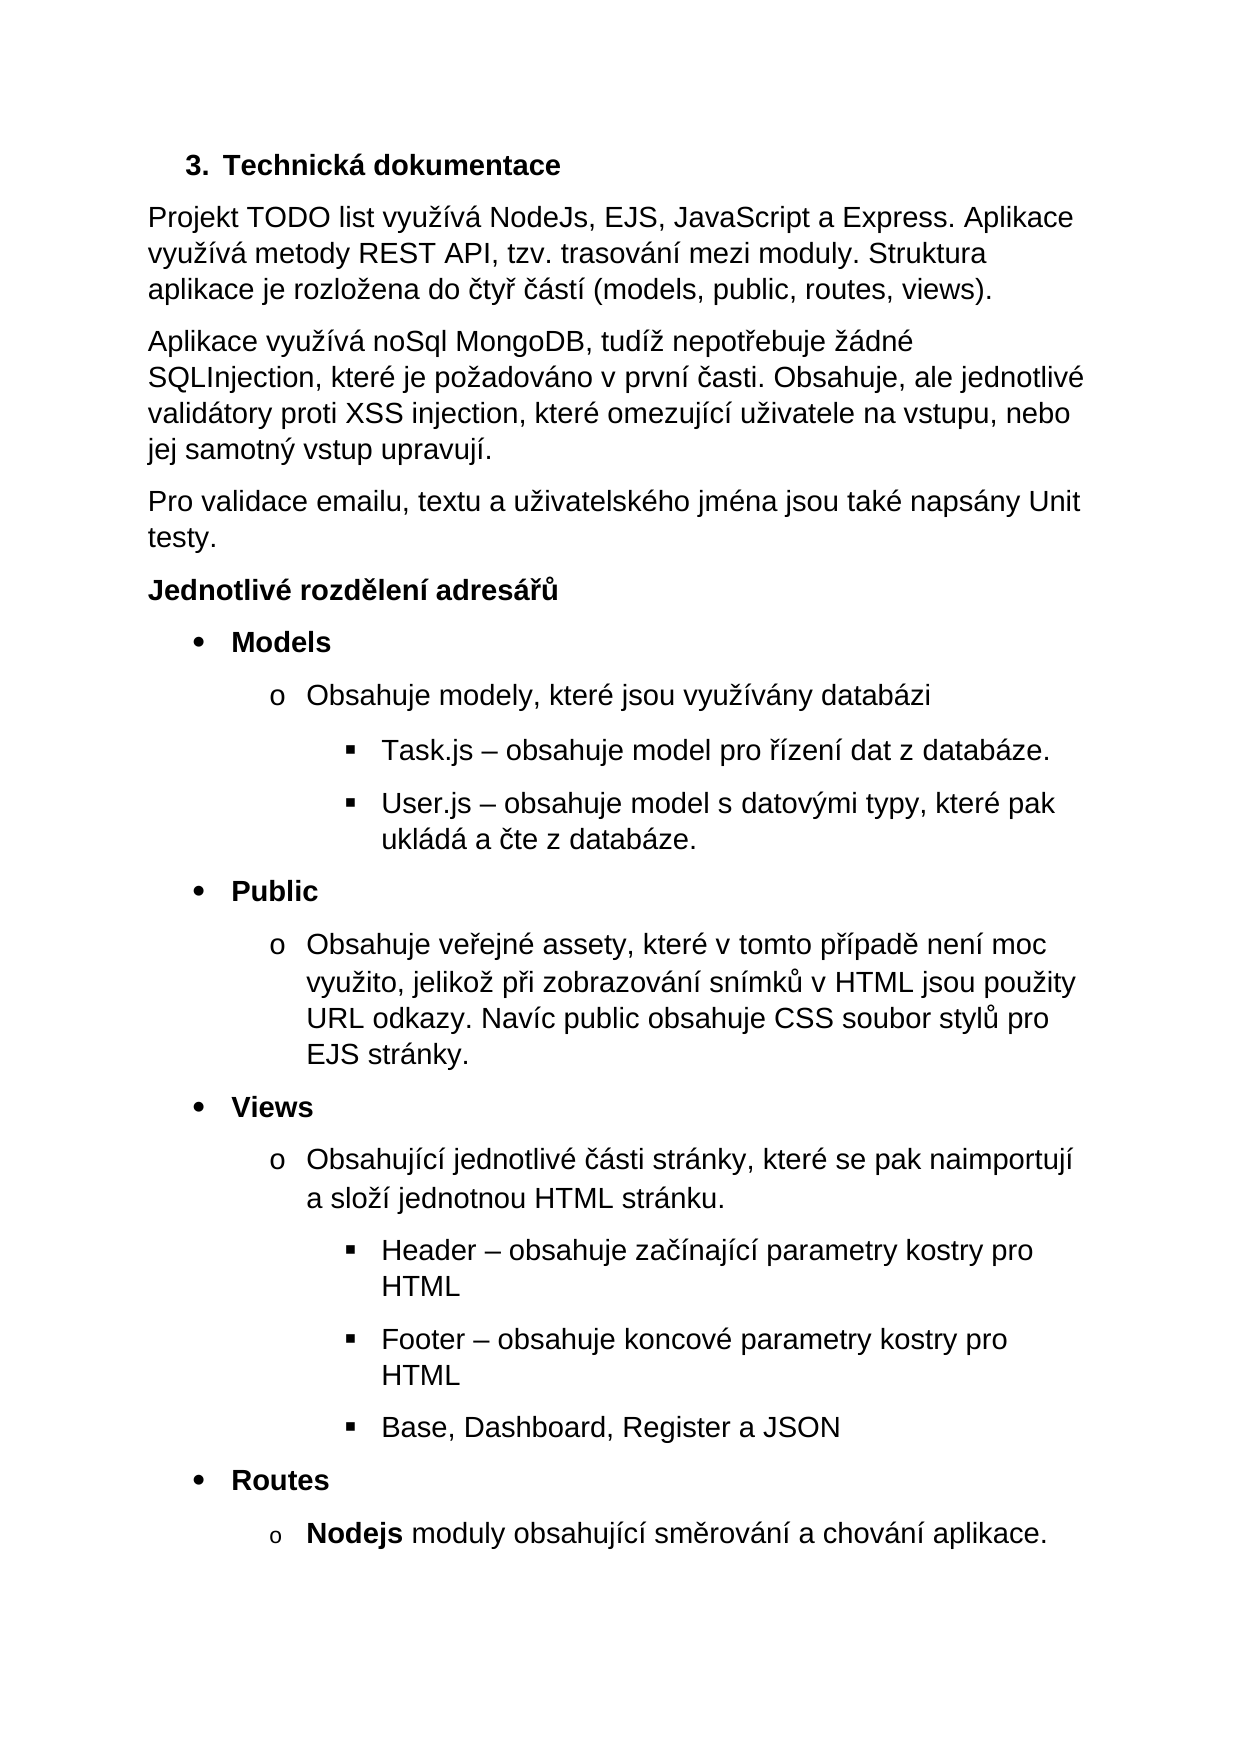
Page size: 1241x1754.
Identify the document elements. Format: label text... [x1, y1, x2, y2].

text Jednotlivé rozdělení adresářů [148, 573, 1093, 606]
list Models [193, 625, 1093, 659]
list Task.js – obsahuje model pro řízení dat z databáze. [343, 733, 1093, 767]
list Obsahující jednotlivé části stránky, které se pak naimportují a složí jednotnou HTML stránku. [268, 1142, 1093, 1214]
text Projekt TODO list využívá NodeJs, EJS, JavaScript a Express. Aplikace využívá metody REST API, tzv. trasování mezi moduly. Struktura aplikace je rozložena do čtyř částí (models, public, routes, views). [148, 200, 1093, 305]
list Public [193, 874, 1093, 908]
list Routes [193, 1463, 1093, 1497]
list Footer – obsahuje koncové parametry kostry pro HTML [343, 1322, 1093, 1391]
list Base, Dashboard, Register a JSON [343, 1410, 1093, 1444]
list Nodejs moduly obsahující směrování a chování aplikace. [268, 1516, 1093, 1550]
list Header – obsahuje začínající parametry kostry pro HTML [343, 1233, 1093, 1303]
list Obsahuje modely, které jsou využívány databázi [268, 678, 1093, 714]
list User.js – obsahuje model s datovými typy, které pak ukládá a čte z databáze. [343, 786, 1093, 855]
text Aplikace využívá noSql MongoDB, tudíž nepotřebuje žádné SQLInjection, které je požadováno v první časti. Obsahuje, ale jednotlivé validátory proti XSS injection, které omezující uživatele na vstupu, nebo jej samotný vstup upravují. [148, 324, 1093, 465]
list Obsahuje veřejné assety, které v tomto případě není moc využito, jelikož při zobrazování snímků v HTML jsou použity URL odkazy. Navíc public obsahuje CSS soubor stylů pro EJS stránky. [268, 927, 1093, 1071]
text Pro validace emailu, textu a uživatelského jména jsou také napsány Unit testy. [148, 484, 1093, 554]
list Technická dokumentace [185, 148, 1093, 181]
list Views [193, 1090, 1093, 1123]
